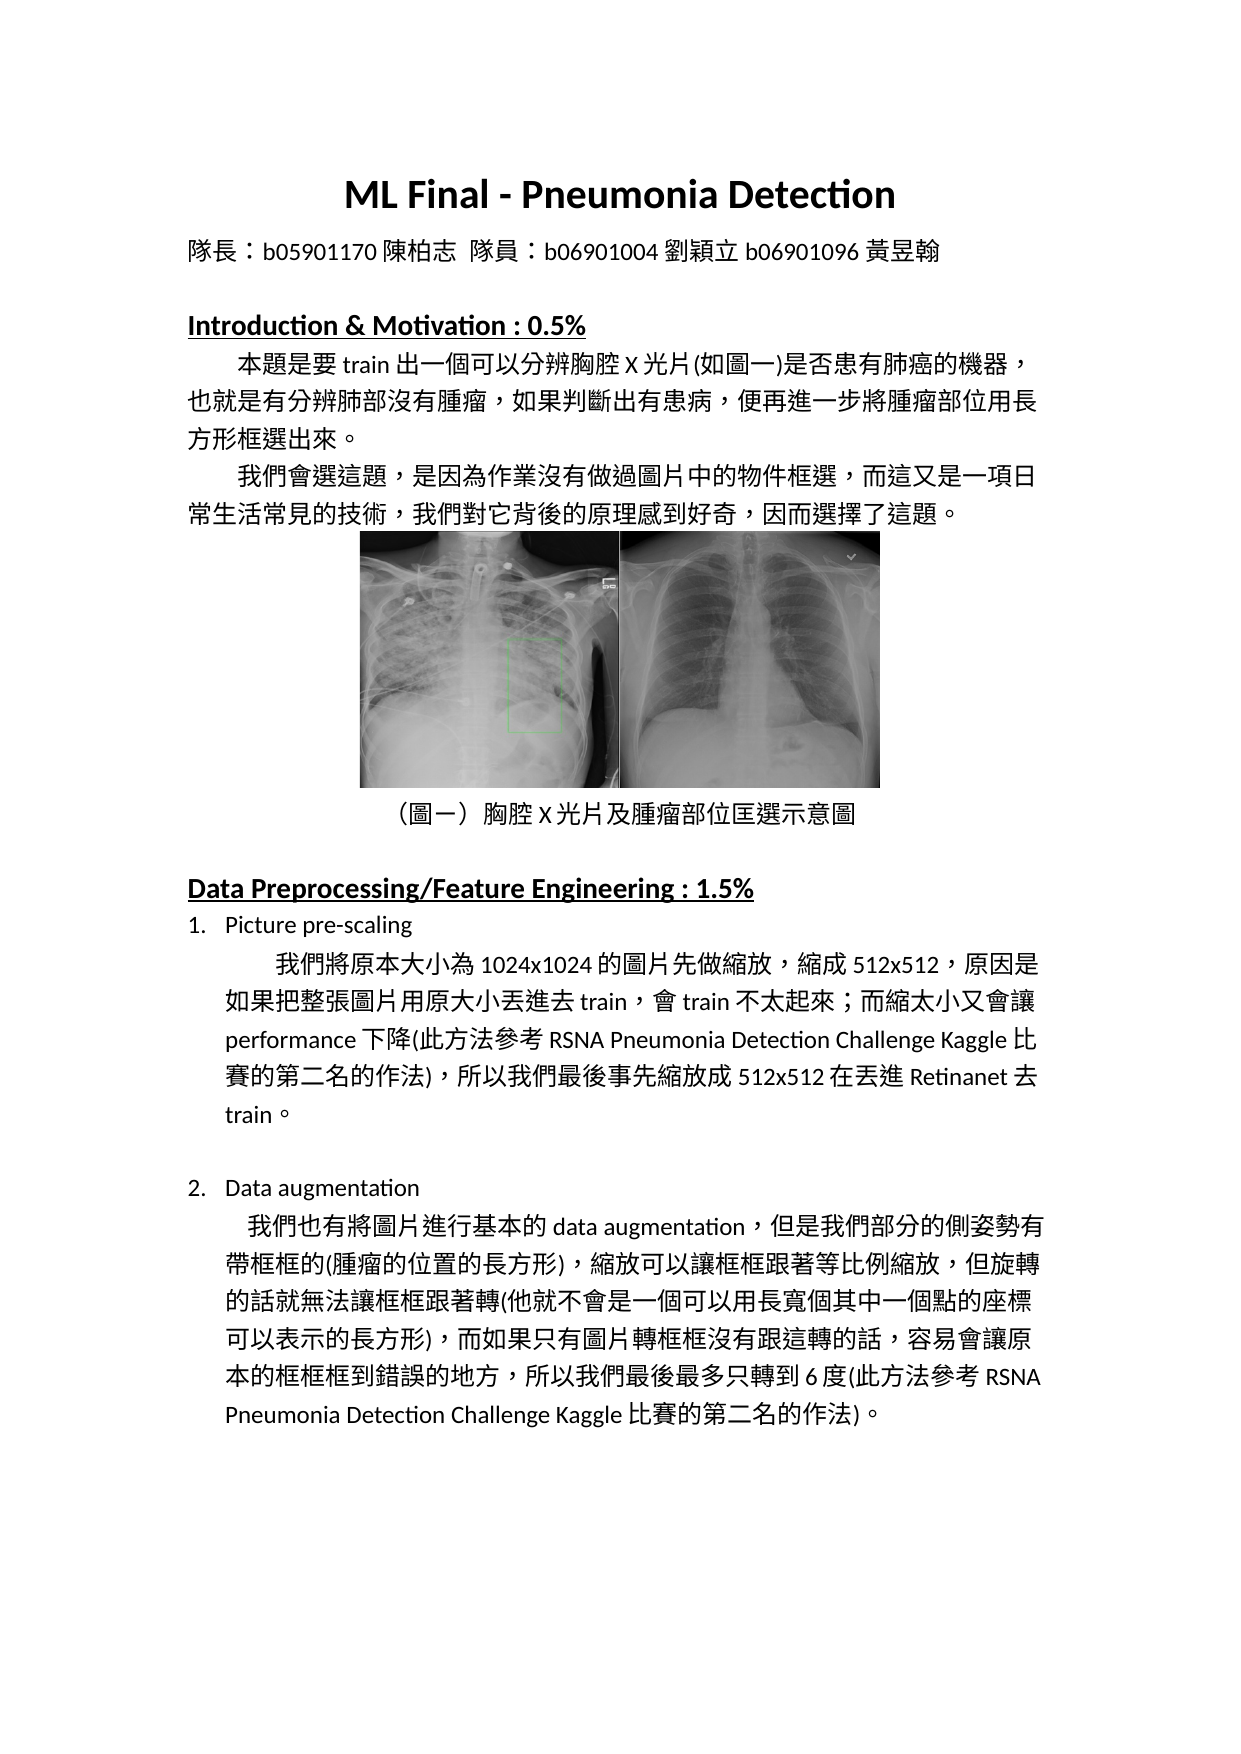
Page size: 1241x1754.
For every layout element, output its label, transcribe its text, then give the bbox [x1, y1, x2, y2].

text 我們會選這題，是因為作業沒有做過圖片中的物件框選，而這又是一項日常生活常見的技術，我們對它背後的原理感到好奇，因而選擇了這題。 [187, 450, 1053, 525]
text （圖ㄧ）胸腔X光片及腫瘤部位匡選示意圖 [187, 787, 1053, 825]
text Data Preprocessing/Feature Engineering : 1.5% [187, 862, 1053, 900]
list 我們也有將圖片進行基本的data augmentation，但是我們部分的側姿勢有帶框框的(腫瘤的位置的長方形)，縮放可以讓框框跟著等比例縮放，但旋轉的話就無法讓框框跟著轉(他就不會是一個可以用長寬個其中一個點的座標可以表示的長方形)，而如果只有圖片轉框框沒有跟這轉的話，容易會讓原本的框框框到錯誤的地方，所以我們最後最多只轉到6度(此方法參考RSNA Pneumonia Detection Challenge Kaggle比賽的第二名的作法)。 [225, 1200, 1053, 1425]
list Data augmentation [187, 1162, 1053, 1200]
text 隊長：b05901170 陳柏志 隊員：b06901004 劉穎立 b06901096 黃昱翰 [187, 225, 1053, 262]
list 我們將原本大小為1024x1024的圖片先做縮放，縮成512x512，原因是如果把整張圖片用原大小丟進去train，會train不太起來；而縮太小又會讓performance下降(此方法參考RSNA Pneumonia Detection Challenge Kaggle比賽的第二名的作法)，所以我們最後事先縮放成512x512在丟進Retinanet去train。 [225, 937, 1053, 1125]
text 本題是要train出一個可以分辨胸腔X光片(如圖一)是否患有肺癌的機器，也就是有分辨肺部沒有腫瘤，如果判斷出有患病，便再進一步將腫瘤部位用長方形框選出來。 [187, 337, 1053, 450]
text ML Final - Pneumonia Detection [187, 150, 1053, 225]
picture [359, 531, 880, 788]
text Introduction & Motivation : 0.5% [187, 300, 1053, 337]
list Picture pre-scaling [187, 900, 1053, 937]
